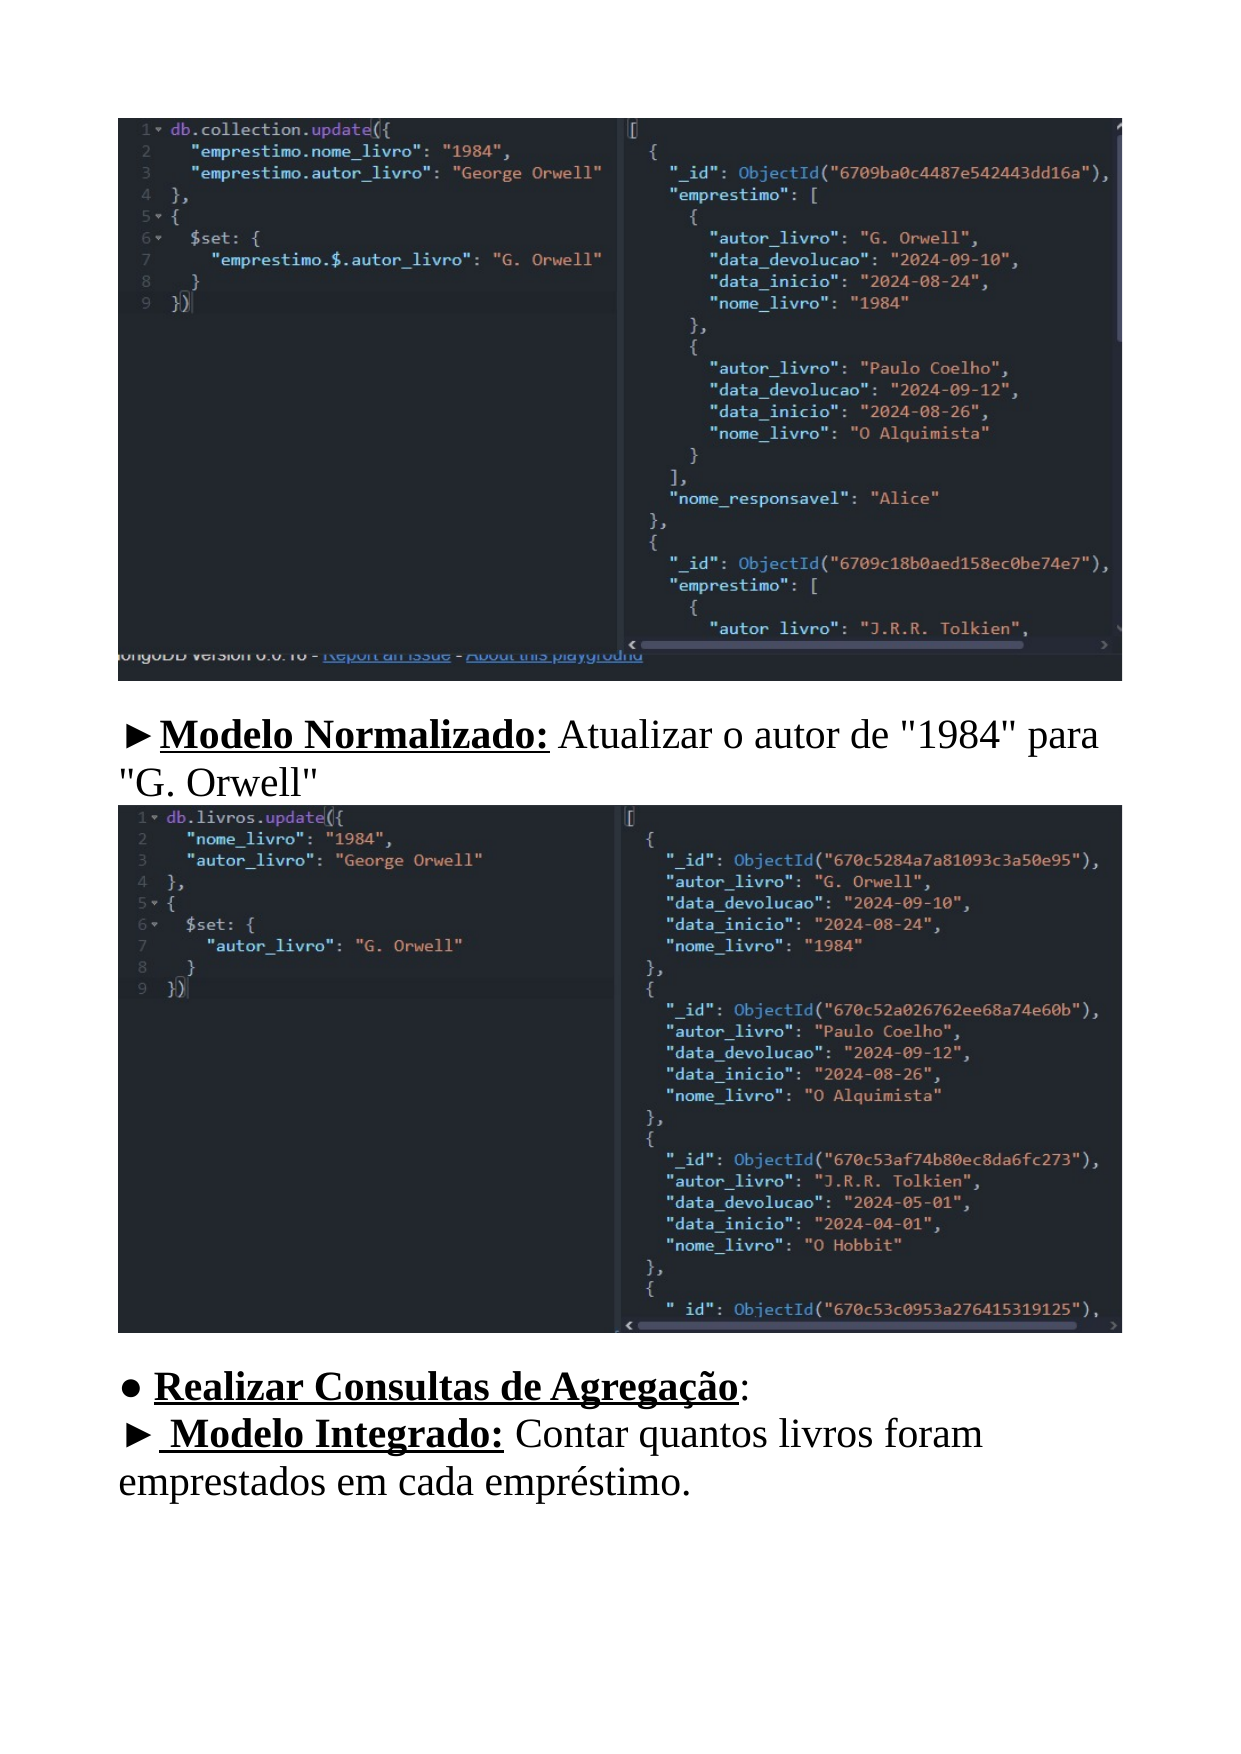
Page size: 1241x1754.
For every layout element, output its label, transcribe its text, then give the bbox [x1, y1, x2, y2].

picture [118, 118, 1123, 681]
text ● Realizar Consultas de Agregação: [118, 1361, 1122, 1409]
text ►Modelo Normalizado: Atualizar o autor de "1984" para "G. Orwell" [118, 709, 1122, 805]
picture [118, 805, 1123, 1333]
text ► Modelo Integrado: Contar quantos livros foram emprestados em cada empréstimo. [118, 1409, 1122, 1505]
